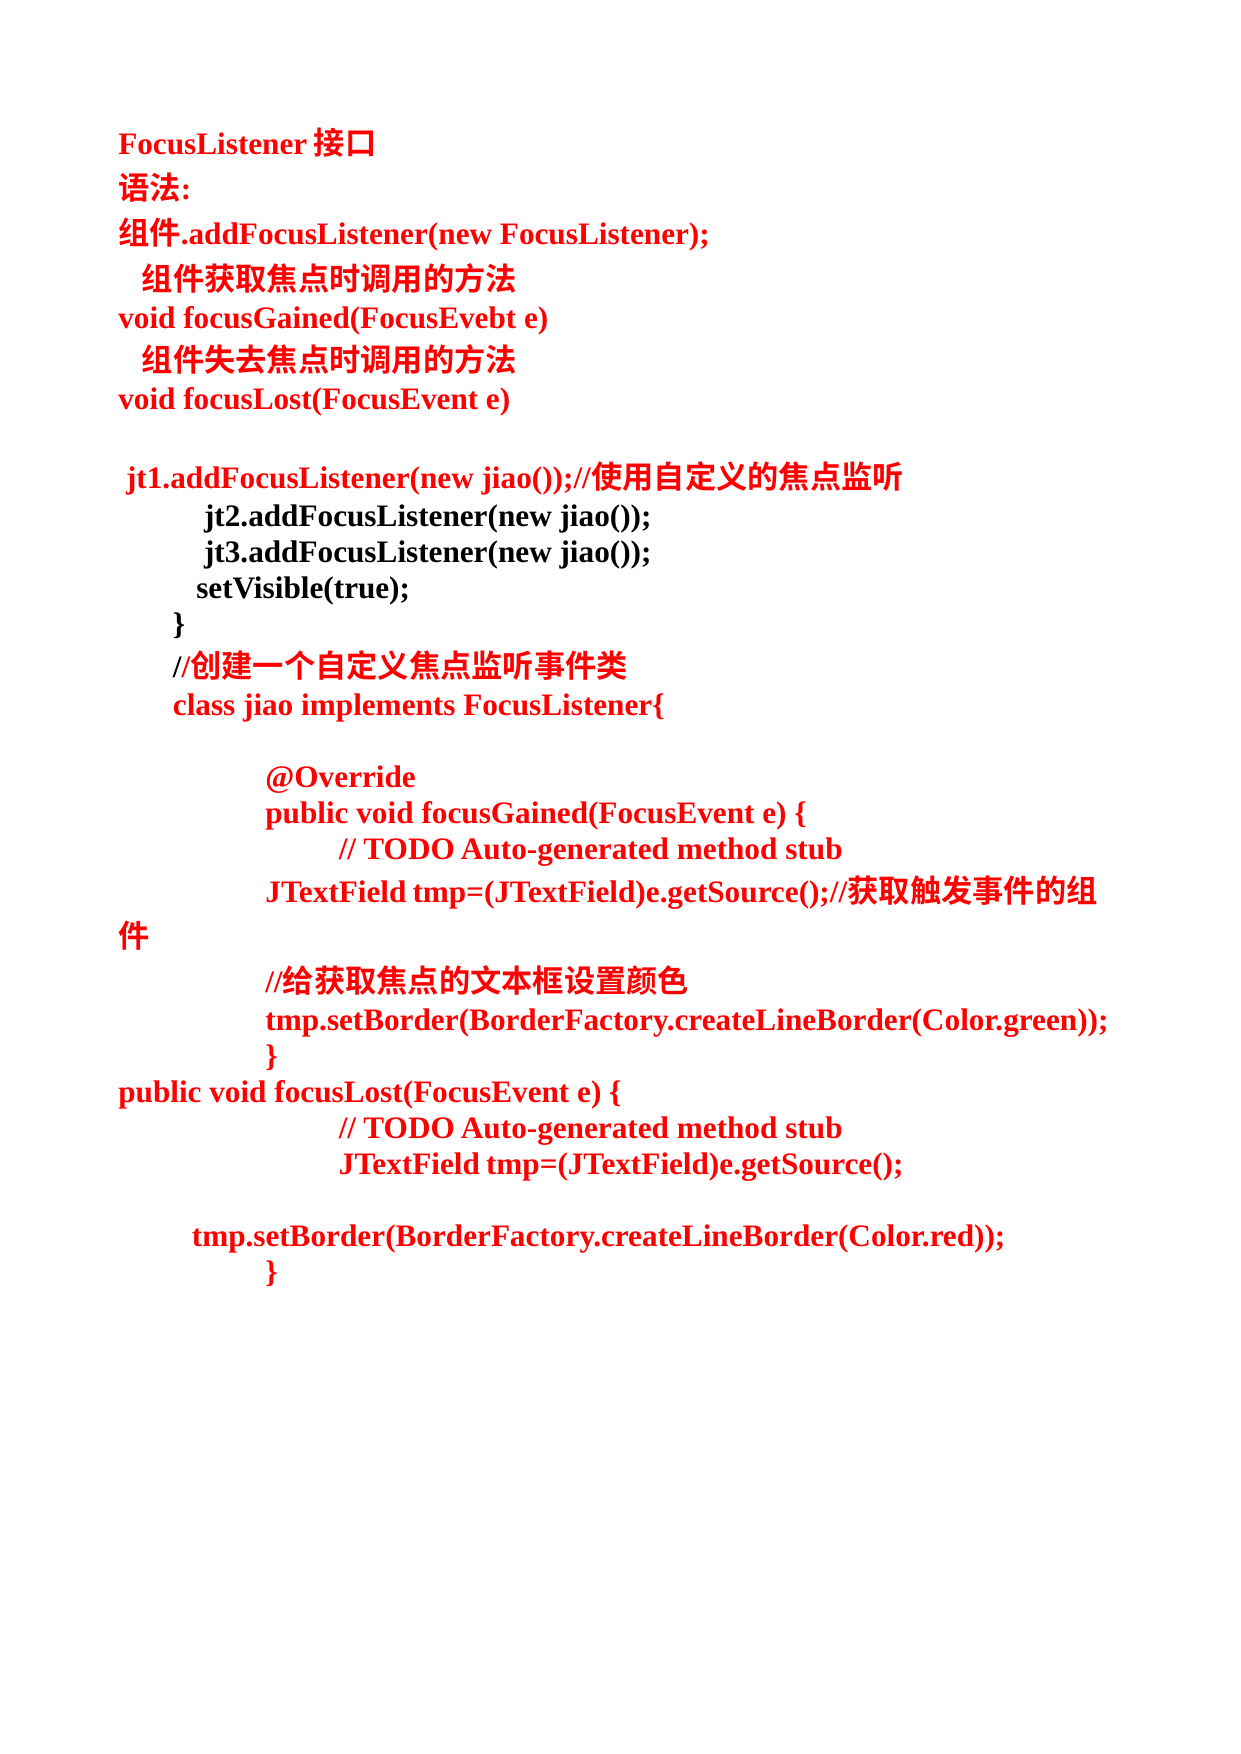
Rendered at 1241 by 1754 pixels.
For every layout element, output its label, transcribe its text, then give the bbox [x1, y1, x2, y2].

text } [118, 605, 1122, 641]
text class jiao implements FocusListener{ [118, 686, 1122, 722]
text tmp.setBorder(BorderFactory.createLineBorder(Color.green)); [118, 1001, 1122, 1037]
text public void focusGained(FocusEvent e) { [118, 794, 1122, 830]
text JTextField tmp=(JTextField)e.getSource();//获取触发事件的组件 [118, 866, 1122, 956]
text jt2.addFocusListener(new jiao()); [118, 497, 1122, 533]
text } [118, 1253, 1122, 1289]
text setVisible(true); [118, 569, 1122, 605]
text 语法: [118, 163, 1122, 208]
text JTextField tmp=(JTextField)e.getSource(); [118, 1145, 1122, 1181]
text 组件失去焦点时调用的方法 [118, 335, 1122, 380]
text jt3.addFocusListener(new jiao()); [118, 533, 1122, 569]
text tmp.setBorder(BorderFactory.createLineBorder(Color.red)); [118, 1181, 1122, 1253]
text //创建一个自定义焦点监听事件类 [118, 641, 1122, 686]
text @Override [118, 758, 1122, 794]
text 组件获取焦点时调用的方法 [118, 254, 1122, 299]
text //给获取焦点的文本框设置颜色 [118, 956, 1122, 1001]
text } [118, 1037, 1122, 1073]
text // TODO Auto-generated method stub [118, 830, 1122, 866]
text public void focusLost(FocusEvent e) { [118, 1073, 1122, 1109]
text jt1.addFocusListener(new jiao());//使用自定义的焦点监听 [118, 452, 1122, 497]
text 组件.addFocusListener(new FocusListener); [118, 208, 1122, 254]
text void focusGained(FocusEvebt e) [118, 299, 1122, 335]
text FocusListener接口 [118, 118, 1122, 163]
text // TODO Auto-generated method stub [118, 1109, 1122, 1145]
text void focusLost(FocusEvent e) [118, 380, 1122, 416]
